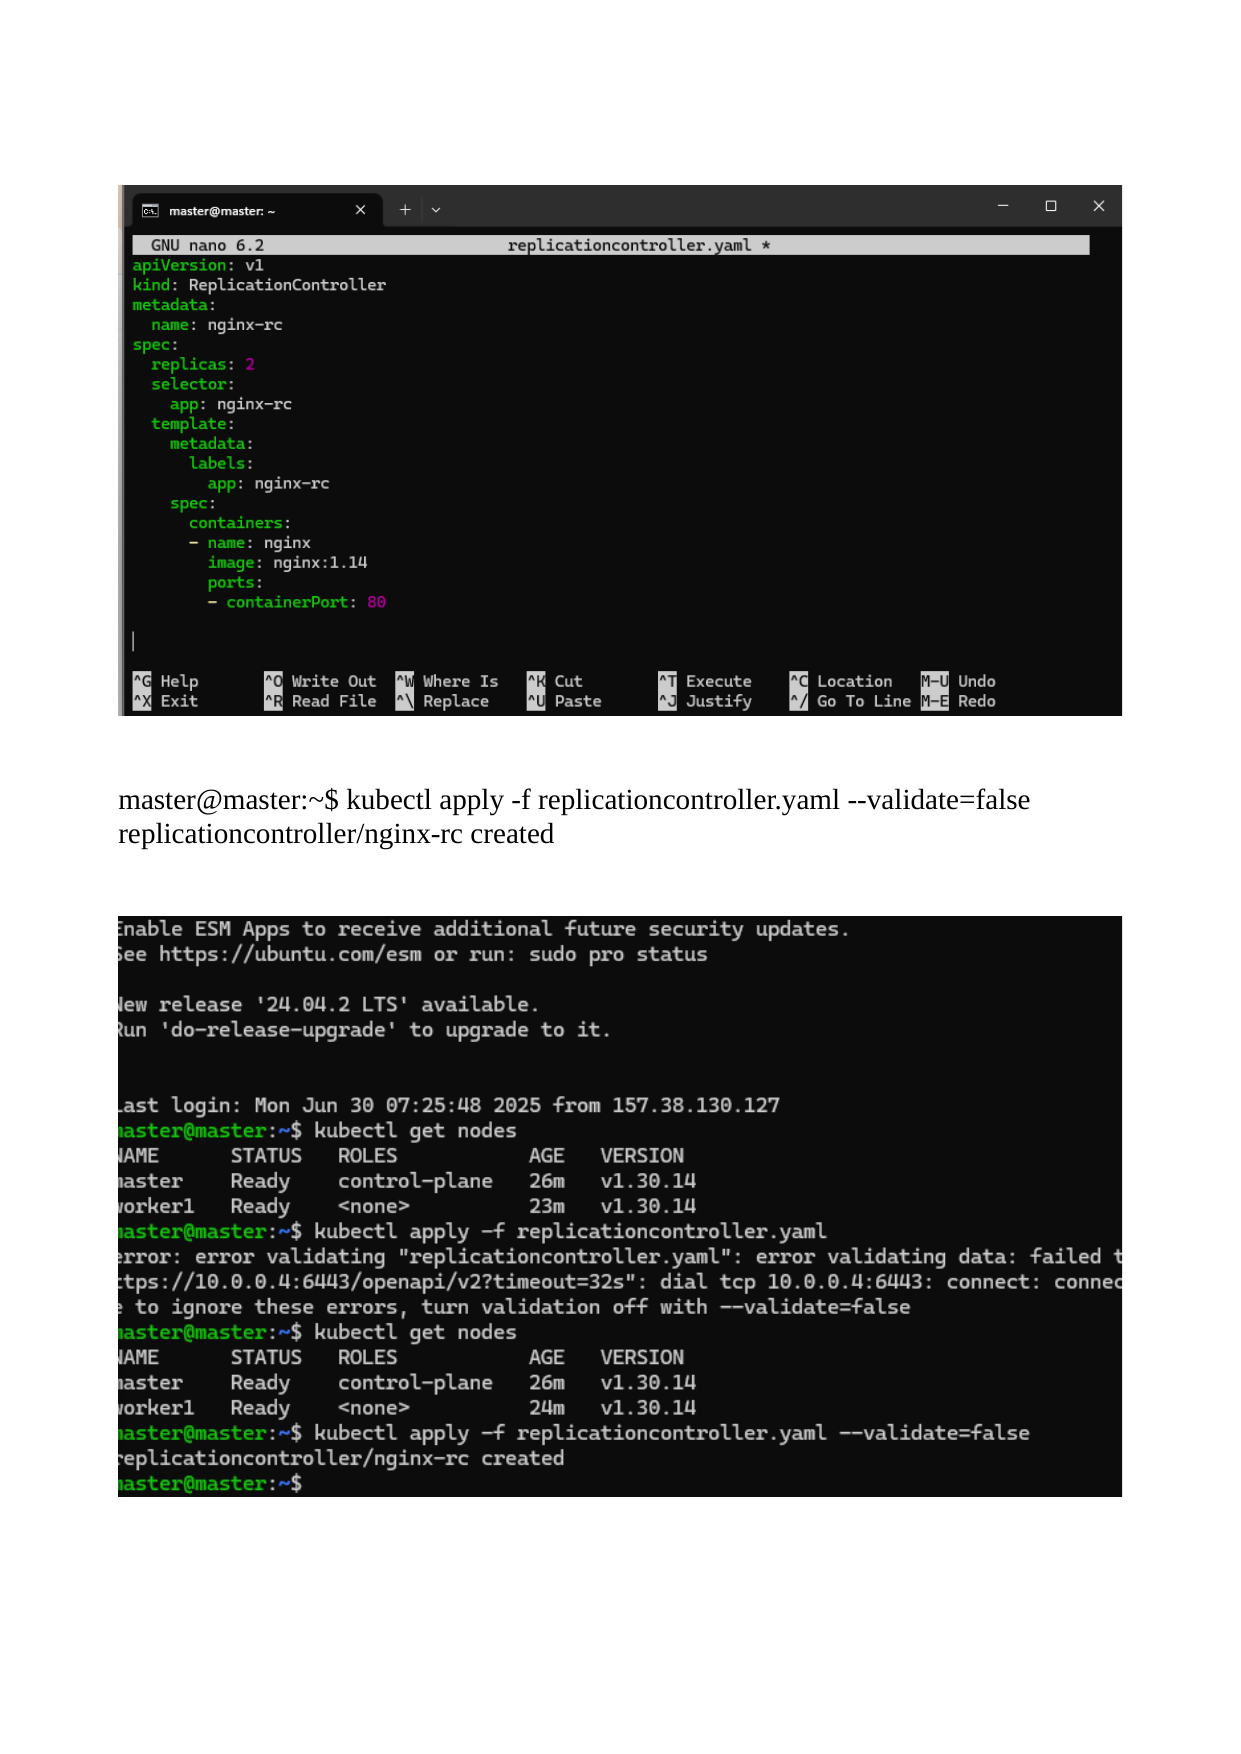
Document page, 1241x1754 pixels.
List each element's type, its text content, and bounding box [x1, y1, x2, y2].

picture [118, 185, 1123, 716]
text replicationcontroller/nginx-rc created [118, 816, 1122, 849]
text master@master:~$ kubectl apply -f replicationcontroller.yaml --validate=false [118, 782, 1122, 816]
picture [118, 916, 1123, 1497]
